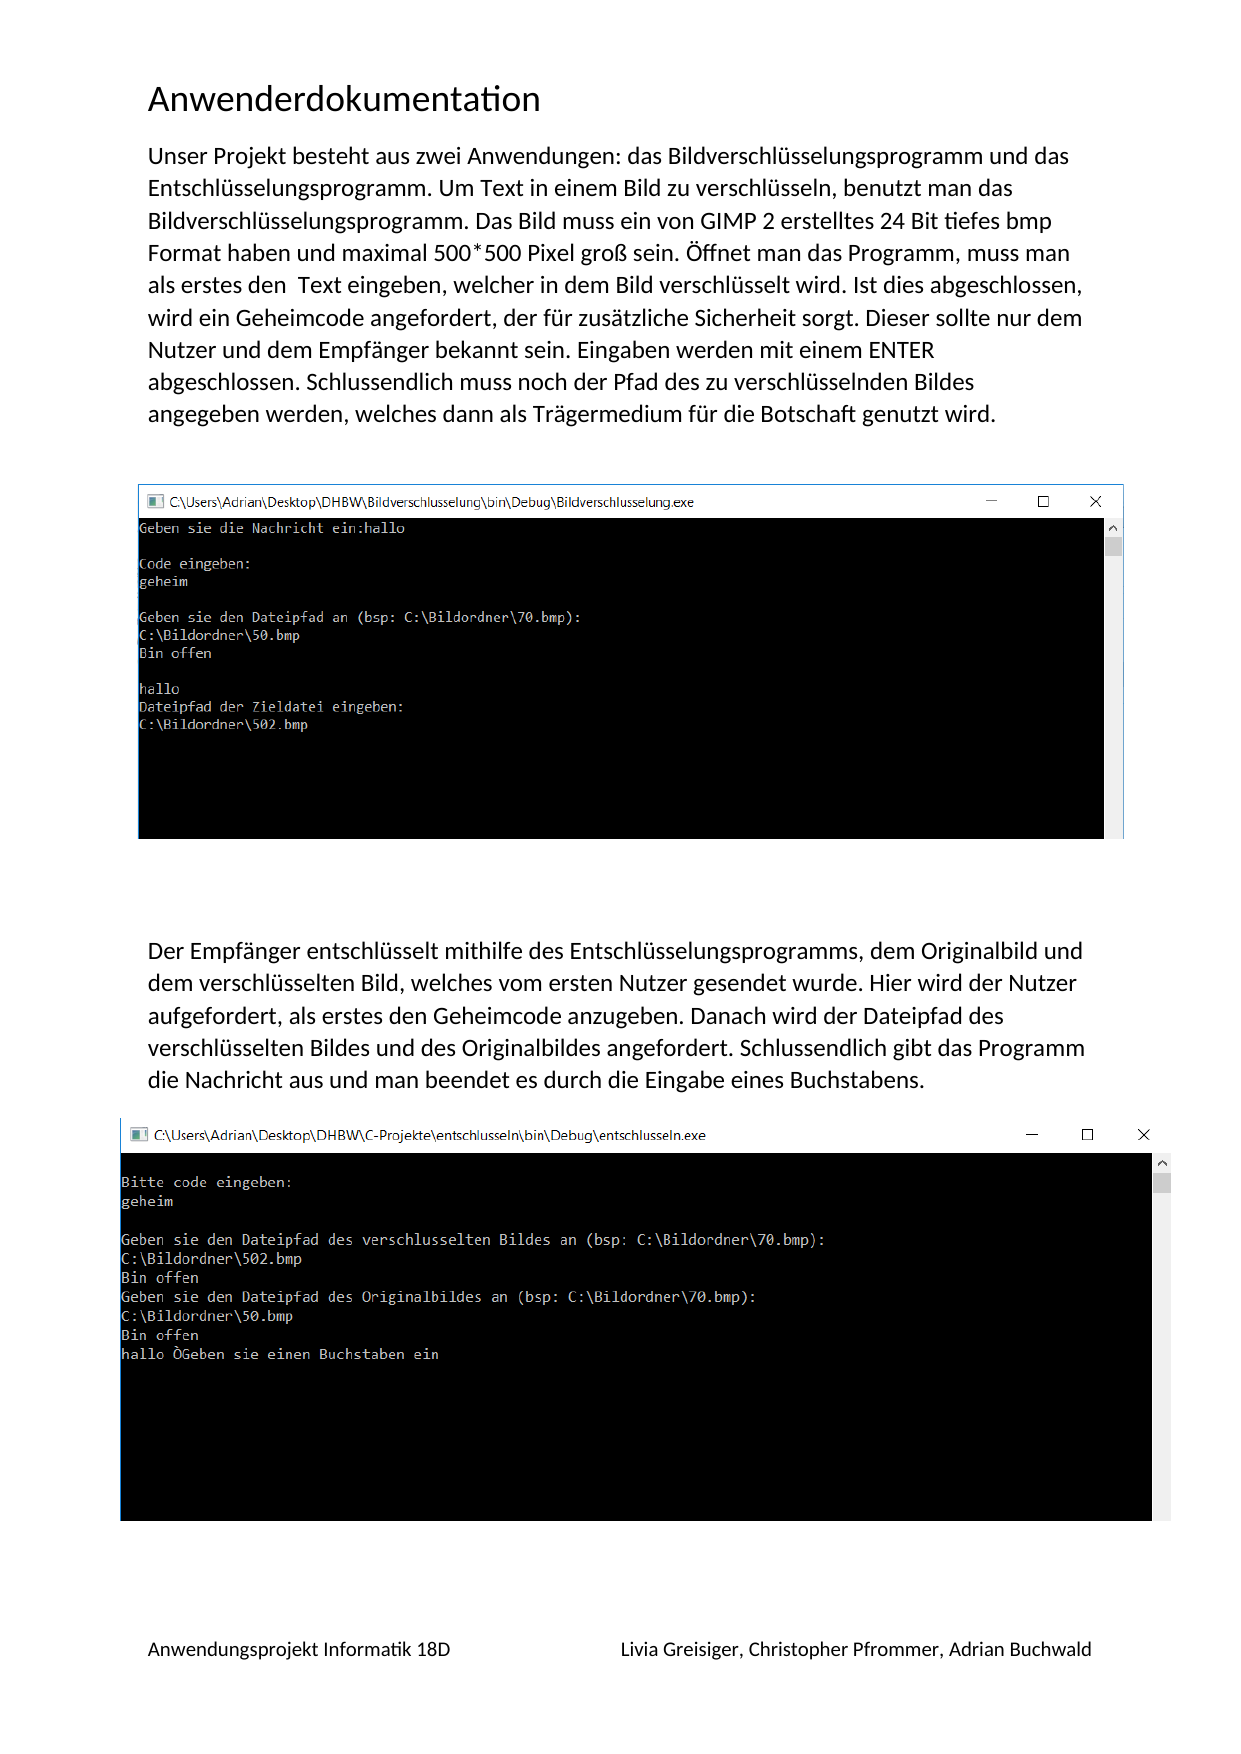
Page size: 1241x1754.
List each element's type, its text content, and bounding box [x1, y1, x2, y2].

text Unser Projekt besteht aus zwei Anwendungen: das Bildverschlüsselungsprogramm und das Entschlüsselungsprogramm. Um Text in einem Bild zu verschlüsseln, benutzt man das Bildverschlüsselungsprogramm. Das Bild muss ein von GIMP 2 erstelltes 24 Bit tiefes bmp Format haben und maximal 500*500 Pixel groß sein. Öffnet man das Programm, muss man als erstes den Text eingeben, welcher in dem Bild verschlüsselt wird. Ist dies abgeschlossen, wird ein Geheimcode angefordert, der für zusätzliche Sicherheit sorgt. Dieser sollte nur dem Nutzer und dem Empfänger bekannt sein. Eingaben werden mit einem ENTER abgeschlossen. Schlussendlich muss noch der Pfad des zu verschlüsselnden Bildes angegeben werden, welches dann als Trägermedium für die Botschaft genutzt wird. [148, 140, 1093, 429]
text Der Empfänger entschlüsselt mithilfe des Entschlüsselungsprogramms, dem Originalbild und dem verschlüsselten Bild, welches vom ersten Nutzer gesendet wurde. Hier wird der Nutzer aufgefordert, als erstes den Geheimcode anzugeben. Danach wird der Dateipfad des verschlüsselten Bildes und des Originalbildes angefordert. Schlussendlich gibt das Programm die Nachricht aus und man beendet es durch die Eingabe eines Buchstabens. [148, 935, 1093, 1095]
text Anwenderdokumentation [148, 75, 1093, 121]
